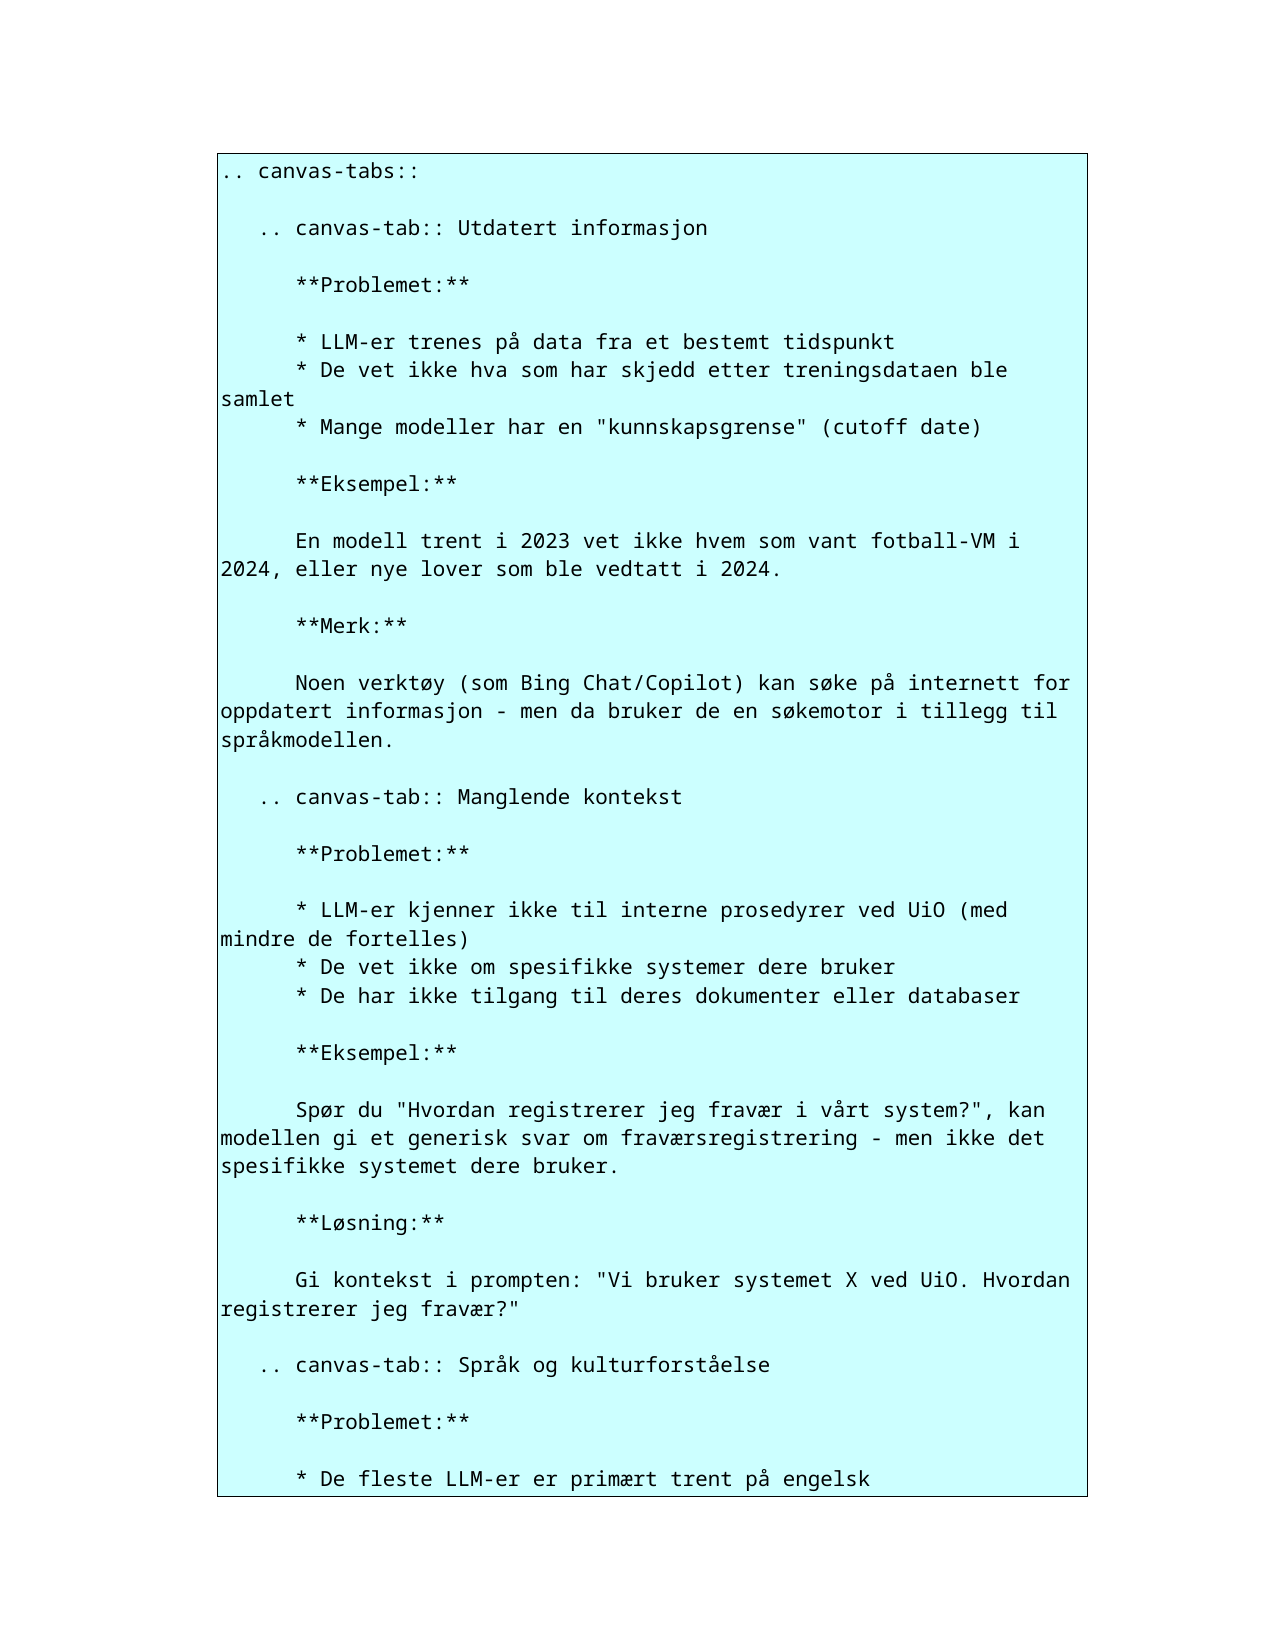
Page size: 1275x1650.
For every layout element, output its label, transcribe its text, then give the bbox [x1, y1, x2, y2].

text .. canvas-tabs:: .. canvas-tab:: Utdatert informasjon **Problemet:** * LLM-er trenes på data fra et bestemt tidspunkt * De vet ikke hva som har skjedd etter treningsdataen ble samlet * Mange modeller har en "kunnskapsgrense" (cutoff date) **Eksempel:** En modell trent i 2023 vet ikke hvem som vant fotball-VM i 2024, eller nye lover som ble vedtatt i 2024. **Merk:** Noen verktøy (som Bing Chat/Copilot) kan søke på internett for oppdatert informasjon - men da bruker de en søkemotor i tillegg til språkmodellen. .. canvas-tab:: Manglende kontekst **Problemet:** * LLM-er kjenner ikke til interne prosedyrer ved UiO (med mindre de fortelles) * De vet ikke om spesifikke systemer dere bruker * De har ikke tilgang til deres dokumenter eller databaser **Eksempel:** Spør du "Hvordan registrerer jeg fravær i vårt system?", kan modellen gi et generisk svar om fraværsregistrering - men ikke det spesifikke systemet dere bruker. **Løsning:** Gi kontekst i prompten: "Vi bruker systemet X ved UiO. Hvordan registrerer jeg fravær?" .. canvas-tab:: Språk og kulturforståelse **Problemet:** * De fleste LLM-er er primært trent på engelsk [218, 154, 1087, 1496]
